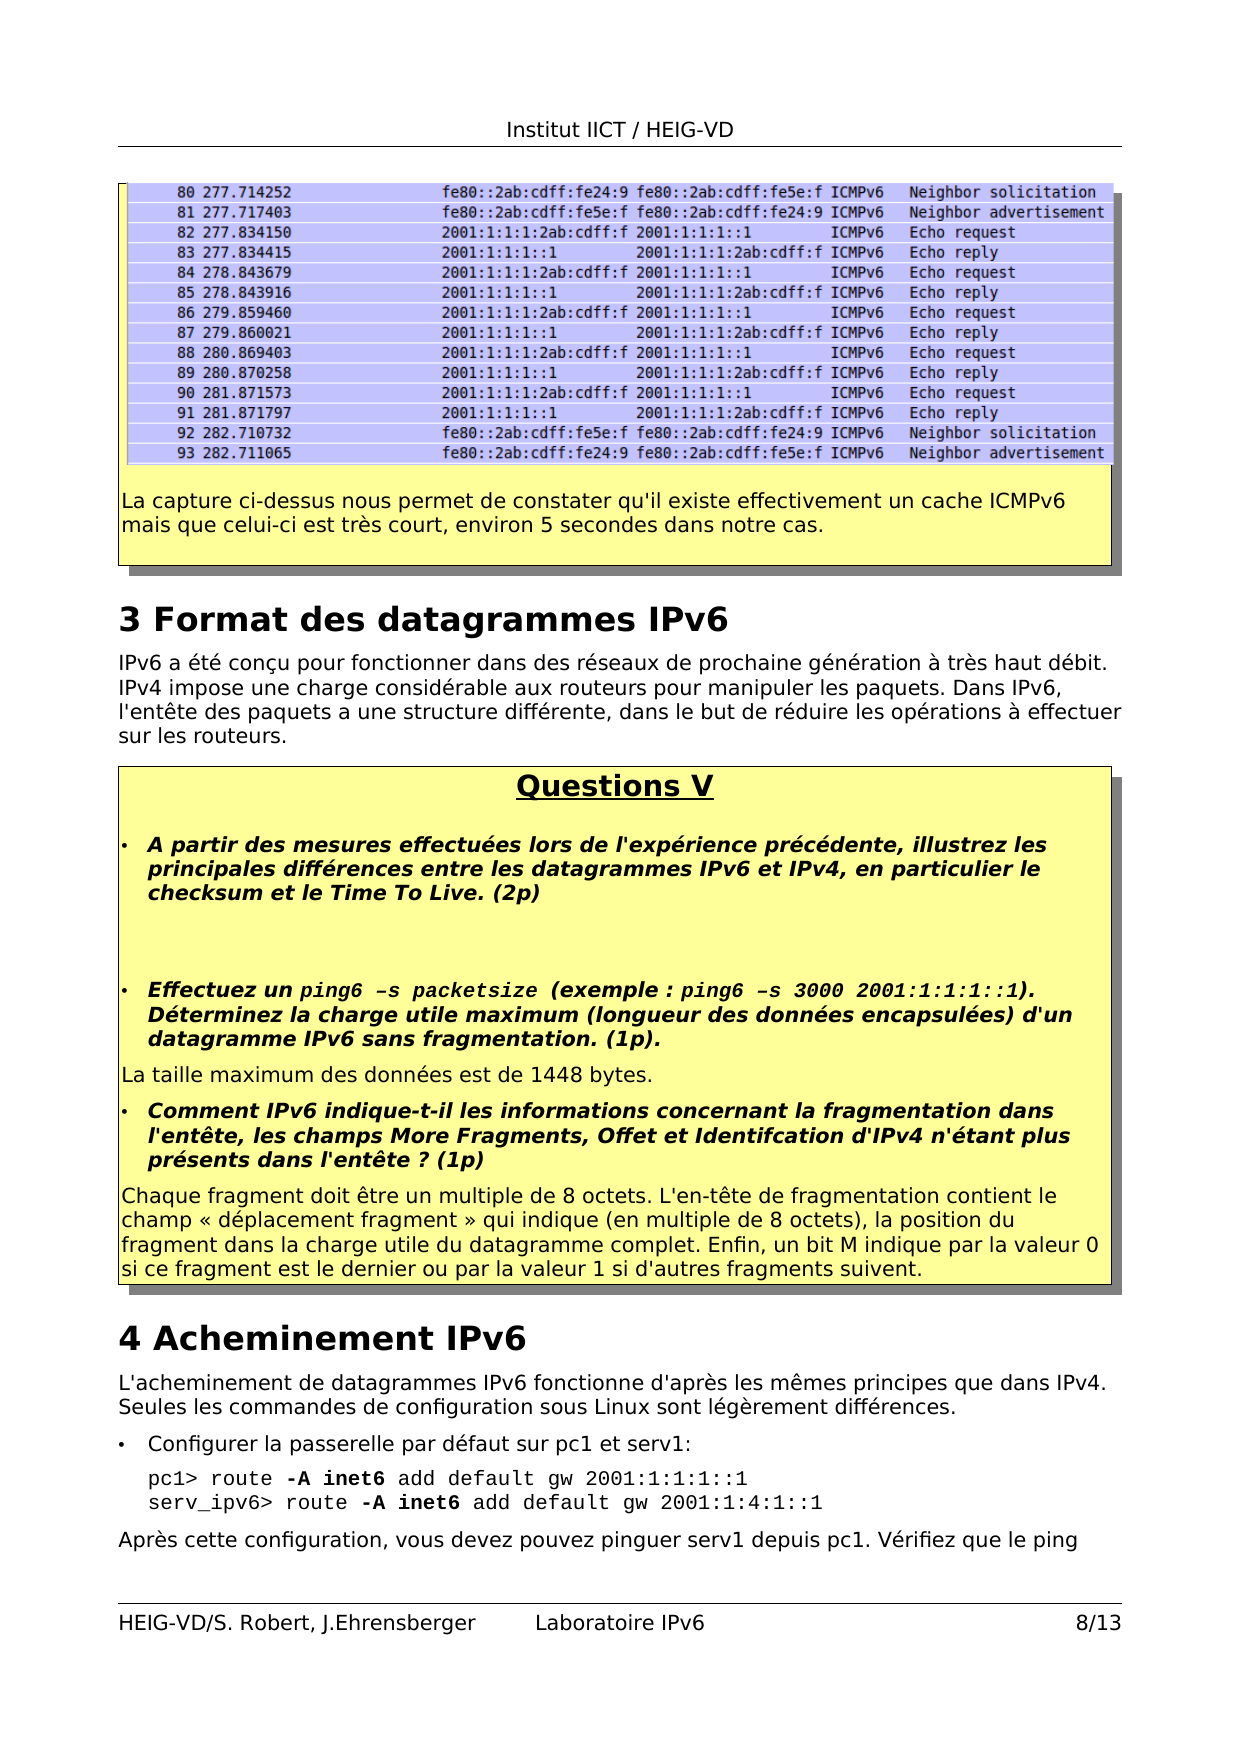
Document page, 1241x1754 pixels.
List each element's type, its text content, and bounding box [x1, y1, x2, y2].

text Après cette configuration, vous devez pouvez pinguer serv1 depuis pc1. Vérifiez que le ping [118, 1528, 1122, 1552]
text L'acheminement de datagrammes IPv6 fonctionne d'après les mêmes principes que dans IPv4. Seules les commandes de configuration sous Linux sont légèrement différences. [118, 1371, 1122, 1419]
text La taille maximum des données est de 1448 bytes. [119, 1061, 1111, 1088]
list Configurer la passerelle par défaut sur pc1 et serv1: [118, 1432, 1122, 1456]
list pc1> route -A inet6 add default gw 2001:1:1:1::1 serv_ipv6> route -A inet6 add default gw 2001:1:4:1::1 [118, 1468, 1122, 1516]
list Effectuez un ping6 –s packetsize (exemple : ping6 –s 3000 2001:1:1:1::1). Déterminez la charge utile maximum (longueur des données encapsulées) d'un datagramme IPv6 sans fragmentation. (1p). [119, 975, 1111, 1052]
text La capture ci-dessus nous permet de constater qu'il existe effectivement un cache ICMPv6 mais que celui-ci est très court, environ 5 secondes dans notre cas. [119, 486, 1111, 535]
list A partir des mesures effectuées lors de l'expérience précédente, illustrez les principales différences entre les datagrammes IPv6 et IPv4, en particulier le checksum et le Time To Live. (2p) [119, 830, 1111, 906]
subtitle Format des datagrammes IPv6 [118, 600, 1122, 639]
subtitle Acheminement IPv6 [118, 1320, 1122, 1358]
list Comment IPv6 indique-t-il les informations concernant la fragmentation dans l'entête, les champs More Fragments, Offet et Identifcation d'IPv4 n'étant plus présents dans l'entête ? (1p) [119, 1097, 1111, 1172]
text Chaque fragment doit être un multiple de 8 octets. L'en-tête de fragmentation contient le champ « déplacement fragment » qui indique (en multiple de 8 octets), la position du fragment dans la charge utile du datagramme complet. Enfin, un bit M indique par la valeur 0 si ce fragment est le dernier ou par la valeur 1 si d'autres fragments suivent. [119, 1181, 1111, 1284]
picture [126, 182, 1114, 465]
text IPv6 a été conçu pour fonctionner dans des réseaux de prochaine génération à très haut débit. IPv4 impose une charge considérable aux routeurs pour manipuler les paquets. Dans IPv6, l'entête des paquets a une structure différente, dans le but de réduire les opérations à effectuer sur les routeurs. [118, 651, 1122, 748]
subtitle Questions V [119, 767, 1111, 803]
